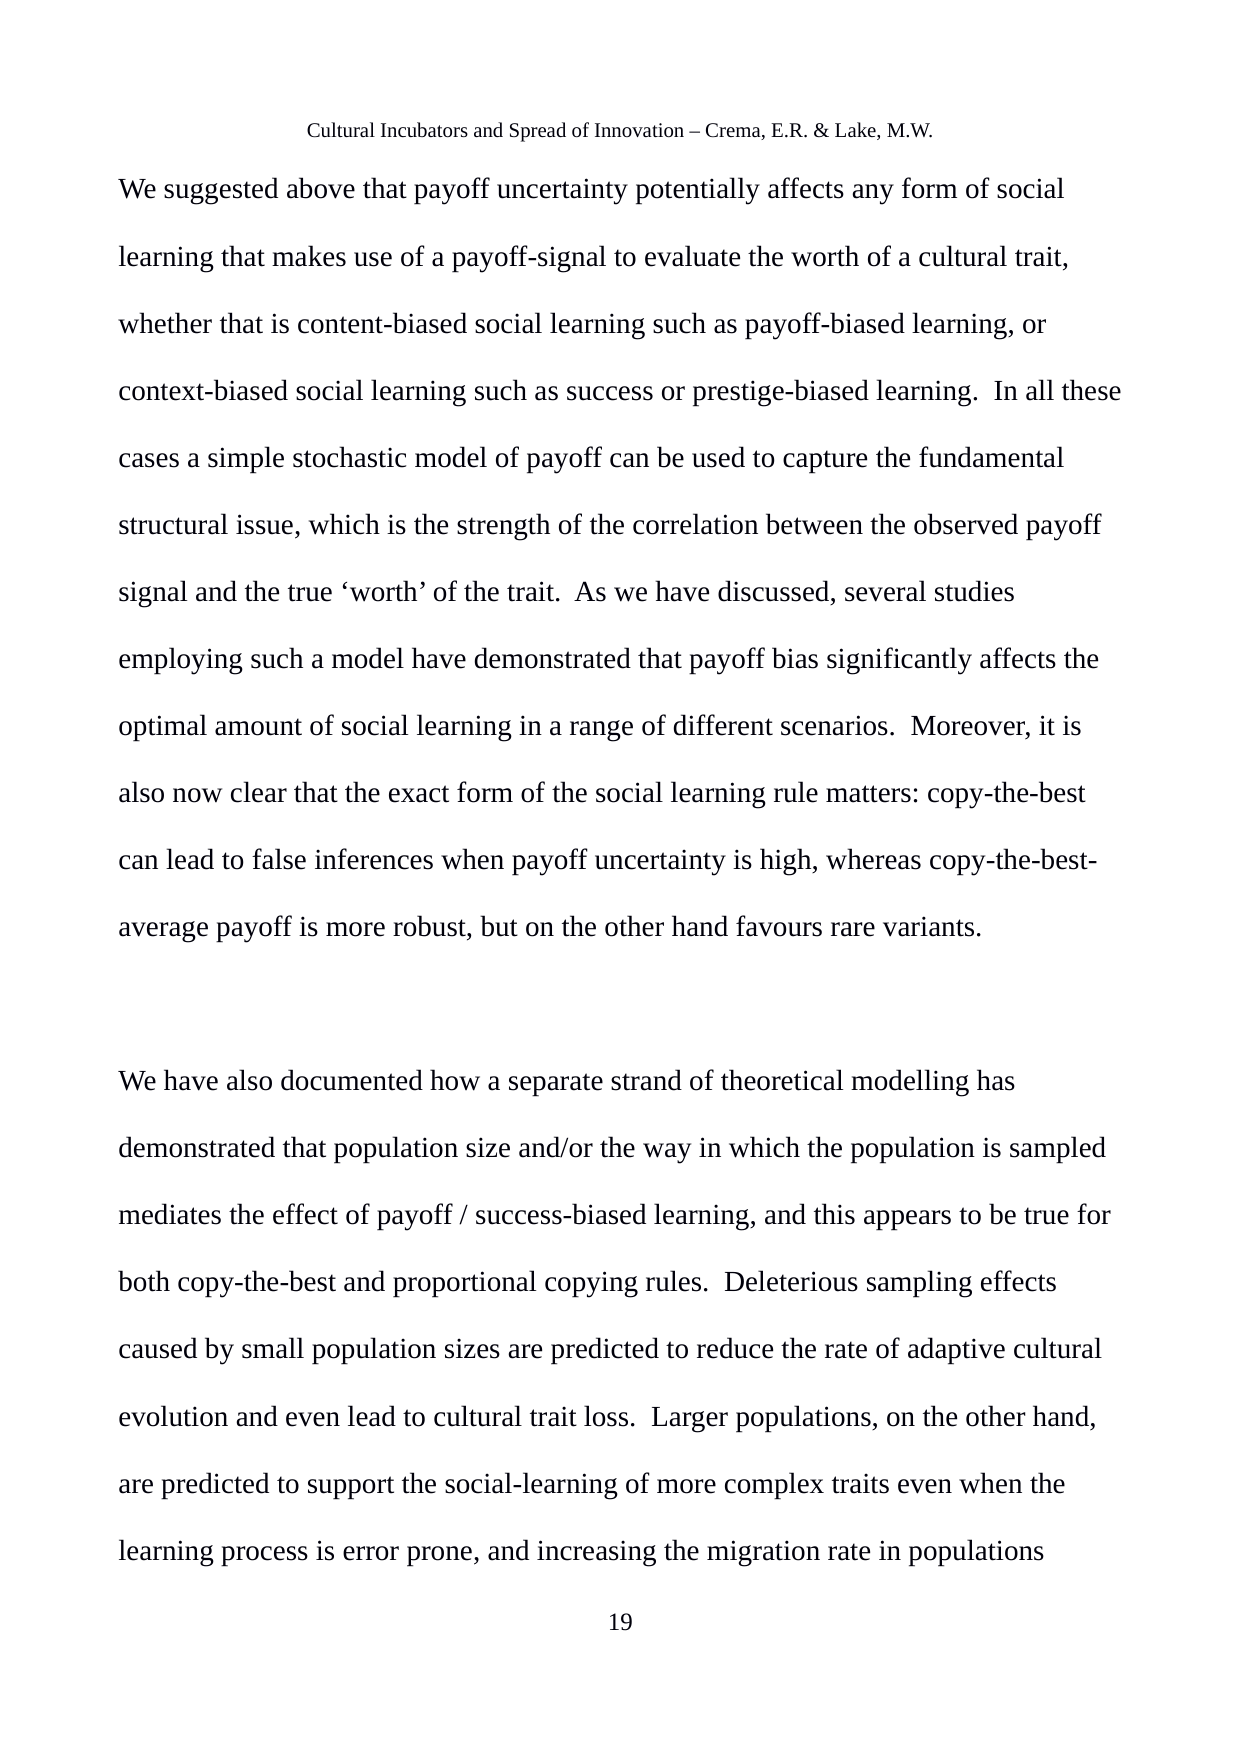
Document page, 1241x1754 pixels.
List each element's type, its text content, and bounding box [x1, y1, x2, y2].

text We suggested above that payoff uncertainty potentially affects any form of social learning that makes use of a payoff-signal to evaluate the worth of a cultural trait, whether that is content-biased social learning such as payoff-biased learning, or context-biased social learning such as success or prestige-biased learning. In all these cases a simple stochastic model of payoff can be used to capture the fundamental structural issue, which is the strength of the correlation between the observed payoff signal and the true ‘worth’ of the trait. As we have discussed, several studies employing such a model have demonstrated that payoff bias significantly affects the optimal amount of social learning in a range of different scenarios. Moreover, it is also now clear that the exact form of the social learning rule matters: copy-the-best can lead to false inferences when payoff uncertainty is high, whereas copy-the-best-average payoff is more robust, but on the other hand favours rare variants. [118, 172, 1122, 943]
text We have also documented how a separate strand of theoretical modelling has demonstrated that population size and/or the way in which the population is sampled mediates the effect of payoff / success-biased learning, and this appears to be true for both copy-the-best and proportional copying rules. Deleterious sampling effects caused by small population sizes are predicted to reduce the rate of adaptive cultural evolution and even lead to cultural trait loss. Larger populations, on the other hand, are predicted to support the social-learning of more complex traits even when the learning process is error prone, and increasing the migration rate in populations [118, 1063, 1122, 1566]
